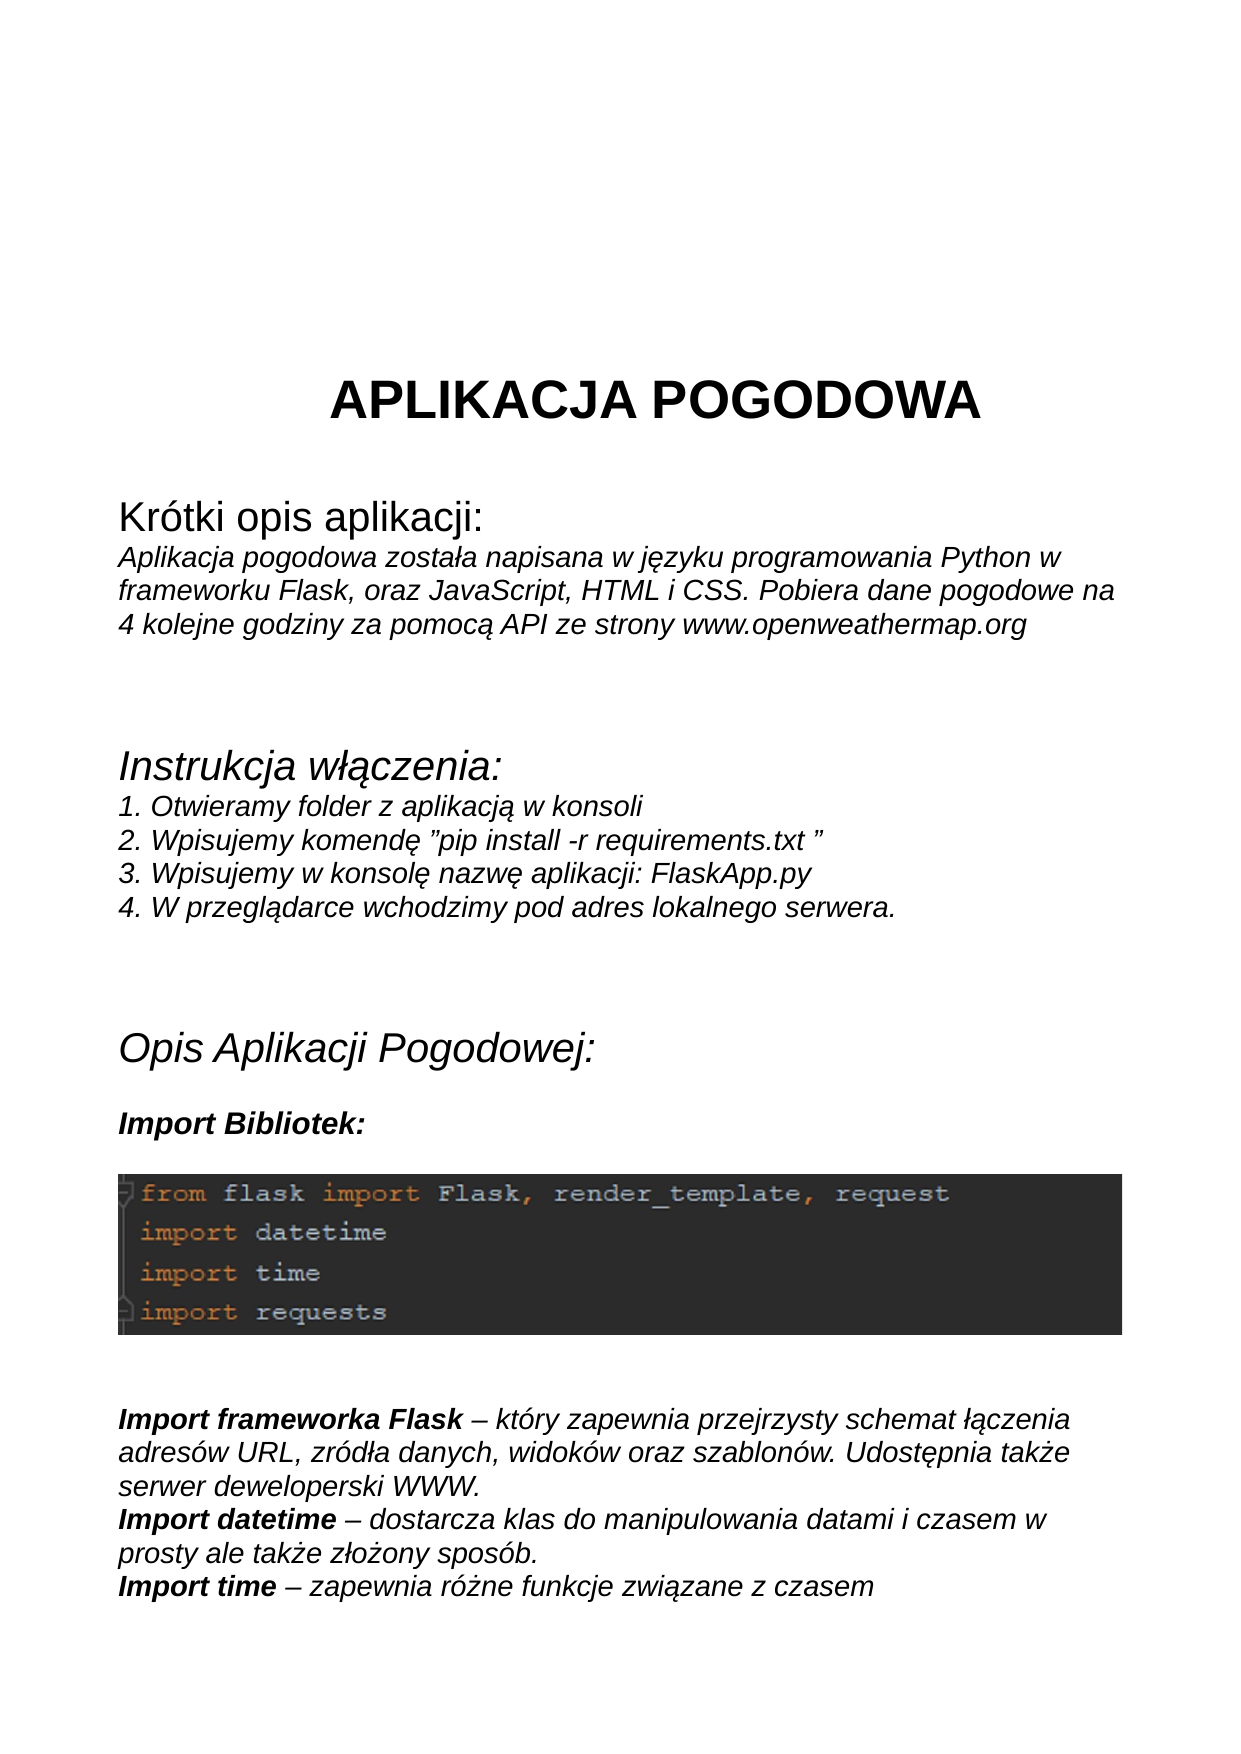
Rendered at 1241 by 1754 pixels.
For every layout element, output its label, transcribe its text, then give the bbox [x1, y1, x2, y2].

text 4. W przeglądarce wchodzimy pod adres lokalnego serwera. [118, 889, 1122, 923]
text Import frameworka Flask – który zapewnia przejrzysty schemat łączenia adresów URL, zródła danych, widoków oraz szablonów. Udostępnia także serwer deweloperski WWW. [118, 1402, 1122, 1502]
text 2. Wpisujemy komendę ”pip install -r requirements.txt ” [118, 822, 1122, 856]
text 1. Otwieramy folder z aplikacją w konsoli [118, 789, 1122, 822]
text Opis Aplikacji Pogodowej: [118, 1024, 1122, 1072]
text Krótki opis aplikacji: [118, 492, 1122, 540]
text APLIKACJA POGODOWA [118, 367, 1122, 429]
text 3. Wpisujemy w konsolę nazwę aplikacji: FlaskApp.py [118, 856, 1122, 889]
text Instrukcja włączenia: [118, 741, 1122, 789]
picture [118, 1174, 1123, 1335]
text Aplikacja pogodowa została napisana w języku programowania Python w frameworku Flask, oraz JavaScript, HTML i CSS. Pobiera dane pogodowe na 4 kolejne godziny za pomocą API ze strony www.openweathermap.org [118, 540, 1122, 640]
text Import Bibliotek: [118, 1105, 1122, 1141]
text Import datetime – dostarcza klas do manipulowania datami i czasem w prosty ale także złożony sposób. [118, 1502, 1122, 1569]
text Import time – zapewnia różne funkcje związane z czasem [118, 1569, 1122, 1603]
